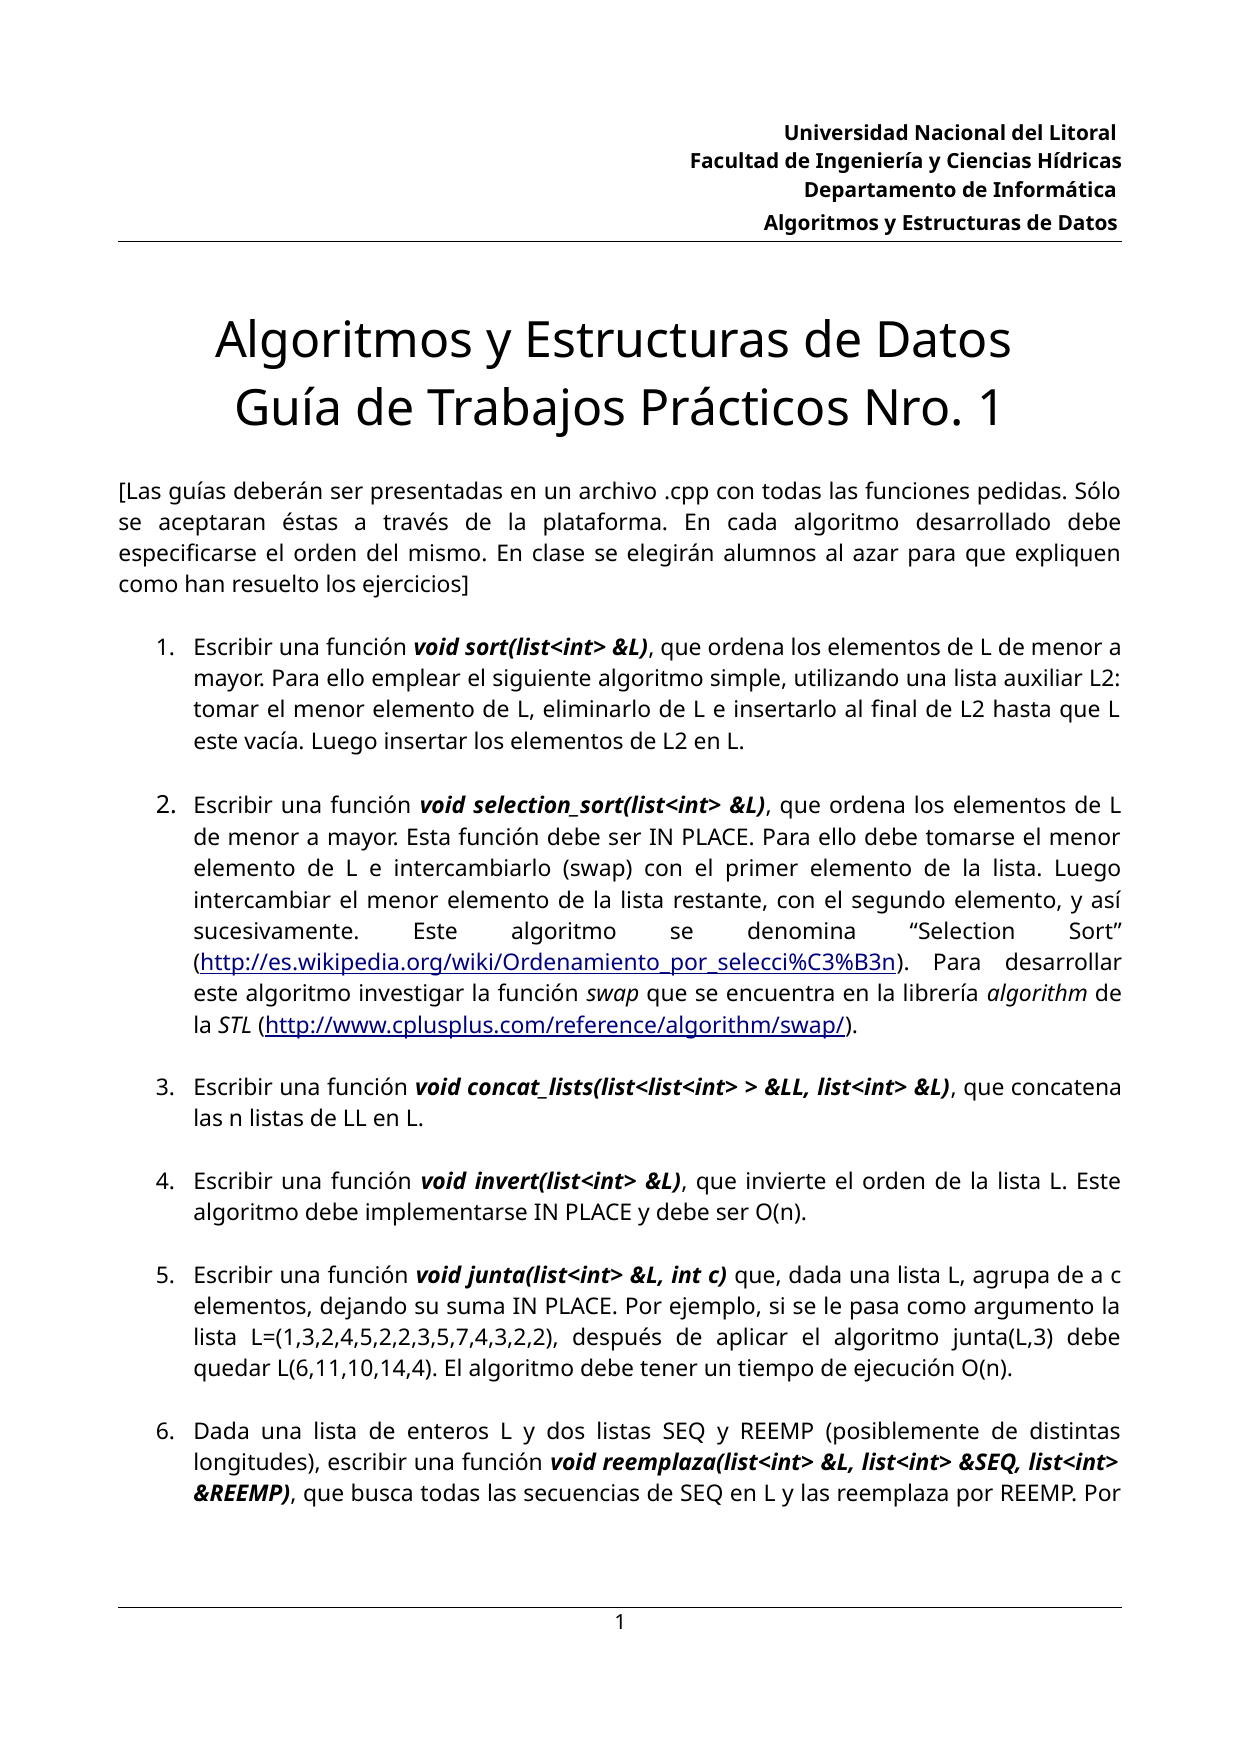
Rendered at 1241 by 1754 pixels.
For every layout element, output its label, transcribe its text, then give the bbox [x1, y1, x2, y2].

text Guía de Trabajos Prácticos Nro. 1 [118, 372, 1122, 441]
list Escribir una función void junta(list<int> &L, int c) que, dada una lista L, agrupa de a c elementos, dejando su suma IN PLACE. Por ejemplo, si se le pasa como argumento la lista L=(1,3,2,4,5,2,2,3,5,7,4,3,2,2), después de aplicar el algoritmo junta(L,3) debe quedar L(6,11,10,14,4). El algoritmo debe tener un tiempo de ejecución O(n). [156, 1259, 1122, 1384]
list Escribir una función void sort(list<int> &L), que ordena los elementos de L de menor a mayor. Para ello emplear el siguiente algoritmo simple, utilizando una lista auxiliar L2: tomar el menor elemento de L, eliminarlo de L e insertarlo al final de L2 hasta que L este vacía. Luego insertar los elementos de L2 en L. [156, 631, 1122, 756]
list Escribir una función void concat_lists(list<list<int> > &LL, list<int> &L), que concatena las n listas de LL en L. [156, 1071, 1122, 1134]
list Escribir una función void invert(list<int> &L), que invierte el orden de la lista L. Este algoritmo debe implementarse IN PLACE y debe ser O(n). [156, 1165, 1122, 1227]
text [Las guías deberán ser presentadas en un archivo .cpp con todas las funciones pedidas. Sólo se aceptaran éstas a través de la plataforma. En cada algoritmo desarrollado debe especificarse el orden del mismo. En clase se elegirán alumnos al azar para que expliquen como han resuelto los ejercicios] [118, 474, 1122, 599]
list Escribir una función void selection_sort(list<int> &L), que ordena los elementos de L de menor a mayor. Esta función debe ser IN PLACE. Para ello debe tomarse el menor elemento de L e intercambiarlo (swap) con el primer elemento de la lista. Luego intercambiar el menor elemento de la lista restante, con el segundo elemento, y así sucesivamente. Este algoritmo se denomina “Selection Sort” (http://es.wikipedia.org/wiki/Ordenamiento_por_selecci%C3%B3n). Para desarrollar este algoritmo investigar la función swap que se encuentra en la librería algorithm de la STL (http://www.cplusplus.com/reference/algorithm/swap/). [156, 787, 1122, 1040]
text Algoritmos y Estructuras de Datos [118, 304, 1122, 372]
list Dada una lista de enteros L y dos listas SEQ y REEMP (posiblemente de distintas longitudes), escribir una función void reemplaza(list<int> &L, list<int> &SEQ, list<int> &REEMP), que busca todas las secuencias de SEQ en L y las reemplaza por REEMP. Por [156, 1415, 1122, 1509]
